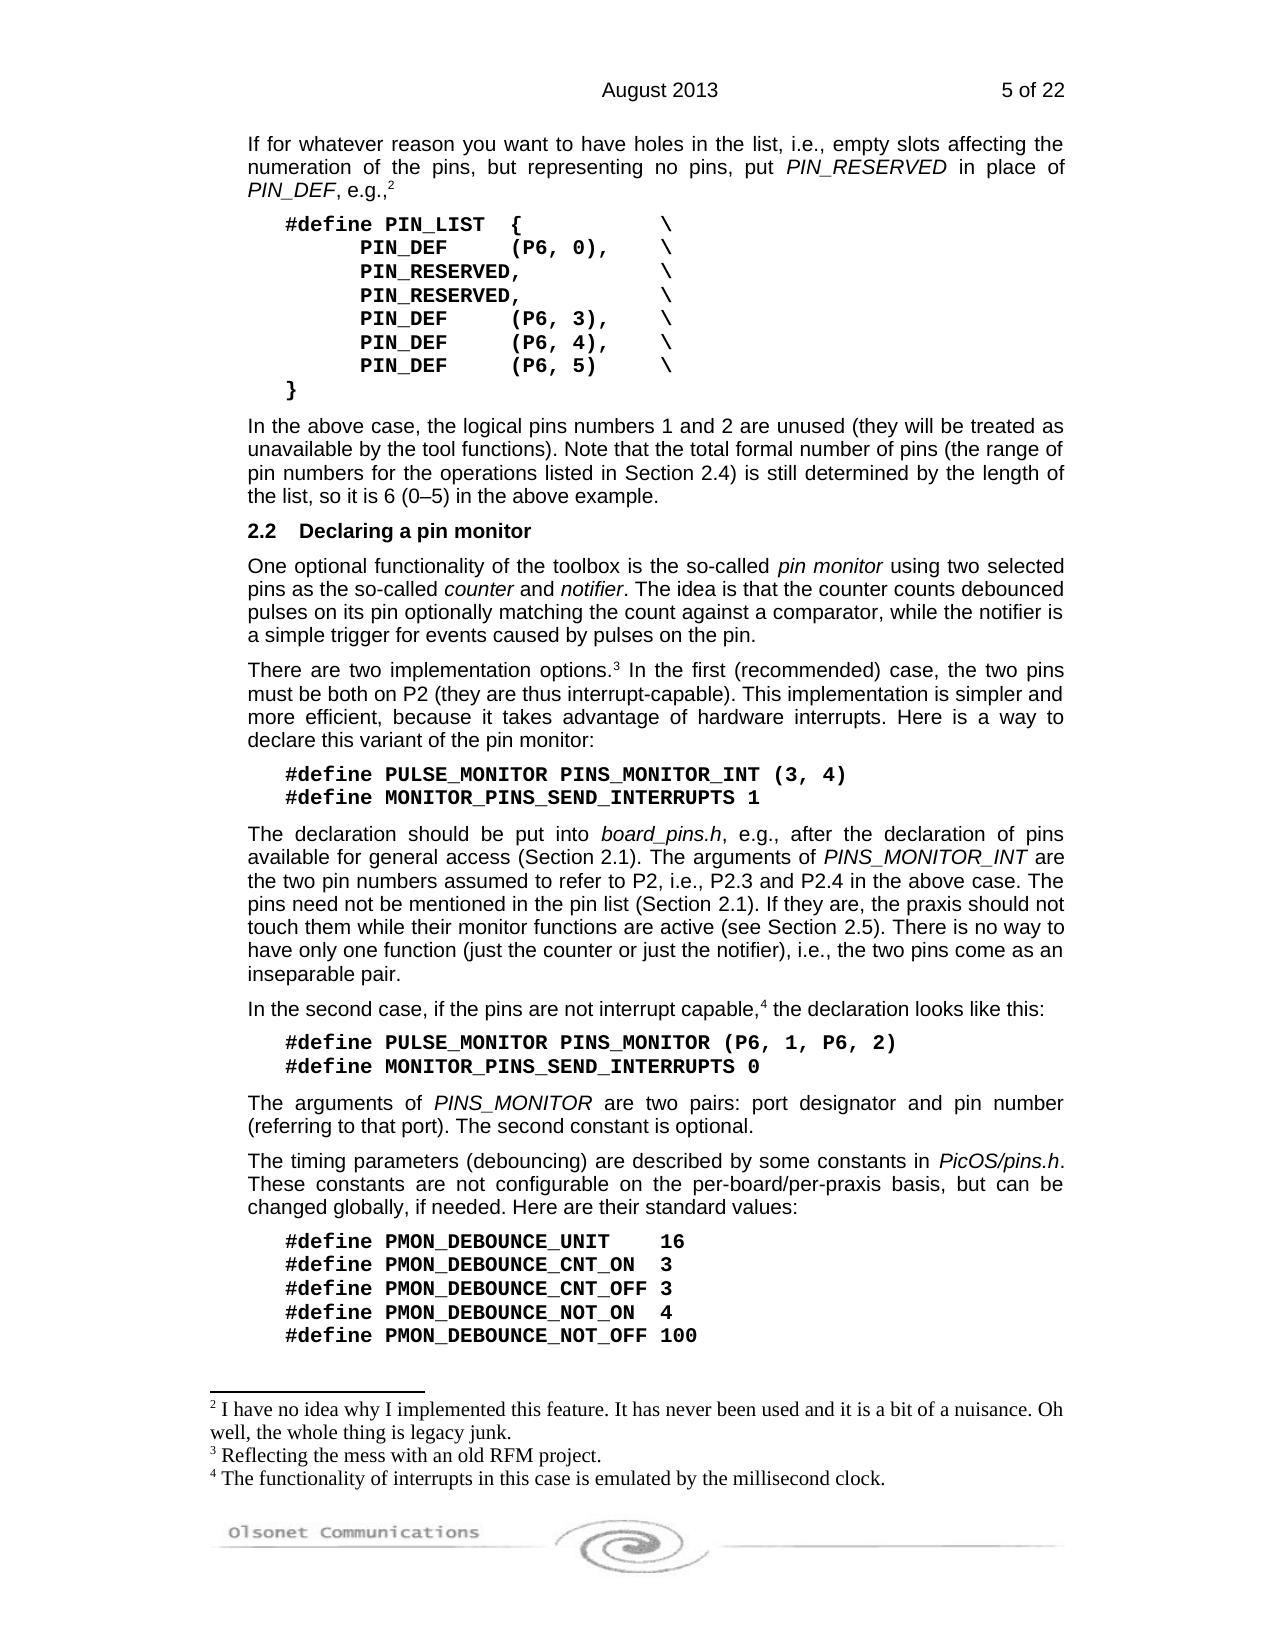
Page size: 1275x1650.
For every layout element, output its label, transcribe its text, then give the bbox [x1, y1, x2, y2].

text PIN_DEF (P6, 4), \ [285, 332, 1065, 356]
text The functionality of interrupts in this case is emulated by the millisecond clock. [210, 1467, 1065, 1490]
text #define MONITOR_PINS_SEND_INTERRUPTS 0 [285, 1056, 1065, 1079]
text I have no idea why I implemented this feature. It has never been used and it is a bit of a nuisance. Oh well, the whole thing is legacy junk. [210, 1398, 1065, 1444]
text } [285, 379, 1065, 403]
text In the above case, the logical pins numbers 1 and 2 are unused (they will be treated as unavailable by the tool functions). Note that the total formal number of pins (the range of pin numbers for the operations listed in Section 2.4) is still determined by the length of the list, so it is 6 (0–5) in the above example. [247, 414, 1065, 507]
text The arguments of PINS_MONITOR are two pairs: port designator and pin number (referring to that port). The second constant is optional. [247, 1091, 1065, 1138]
text #define PULSE_MONITOR PINS_MONITOR (P6, 1, P6, 2) [285, 1032, 1065, 1056]
text PIN_DEF (P6, 0), \ [285, 237, 1065, 261]
text Reflecting the mess with an old RFM project. [210, 1444, 1065, 1467]
text There are two implementation options. In the first (recommended) case, the two pins must be both on P2 (they are thus interrupt-capable). This implementation is simpler and more efficient, because it takes advantage of hardware interrupts. Here is a way to declare this variant of the pin monitor: [247, 659, 1065, 752]
text #define PMON_DEBOUNCE_NOT_ON 4 [285, 1302, 1065, 1325]
text The declaration should be put into board_pins.h, e.g., after the declaration of pins available for general access (Section 2.1). The arguments of PINS_MONITOR_INT are the two pin numbers assumed to refer to P2, i.e., P2.3 and P2.4 in the above case. The pins need not be mentioned in the pin list (Section 2.1). If they are, the praxis should not touch them while their monitor functions are active (see Section 2.5). There is no way to have only one function (just the counter or just the notifier), i.e., the two pins come as an inseparable pair. [247, 823, 1065, 985]
text PIN_RESERVED, \ [285, 261, 1065, 284]
text One optional functionality of the toolbox is the so-called pin monitor using two selected pins as the so-called counter and notifier. The idea is that the counter counts debounced pulses on its pin optionally matching the count against a comparator, while the notifier is a simple trigger for events caused by pulses on the pin. [247, 554, 1065, 647]
text #define PMON_DEBOUNCE_UNIT 16 [285, 1231, 1065, 1254]
text The timing parameters (debouncing) are described by some constants in PicOS/pins.h. These constants are not configurable on the per-board/per-praxis basis, but can be changed globally, if needed. Here are their standard values: [247, 1149, 1065, 1219]
text PIN_RESERVED, \ [285, 284, 1065, 308]
text PIN_DEF (P6, 3), \ [285, 308, 1065, 332]
text #define PMON_DEBOUNCE_NOT_OFF 100 [285, 1325, 1065, 1349]
text #define PIN_LIST { \ [285, 214, 1065, 237]
text #define PMON_DEBOUNCE_CNT_OFF 3 [285, 1278, 1065, 1302]
subtitle Declaring a pin monitor [247, 519, 1065, 542]
text In the second case, if the pins are not interrupt capable, the declaration looks like this: [247, 997, 1065, 1020]
picture [210, 1504, 1065, 1596]
text #define MONITOR_PINS_SEND_INTERRUPTS 1 [285, 787, 1065, 811]
text If for whatever reason you want to have holes in the list, i.e., empty slots affecting the numeration of the pins, but representing no pins, put PIN_RESERVED in place of PIN_DEF, e.g., [247, 132, 1065, 202]
text PIN_DEF (P6, 5) \ [285, 356, 1065, 379]
text #define PULSE_MONITOR PINS_MONITOR_INT (3, 4) [285, 764, 1065, 787]
text #define PMON_DEBOUNCE_CNT_ON 3 [285, 1254, 1065, 1278]
